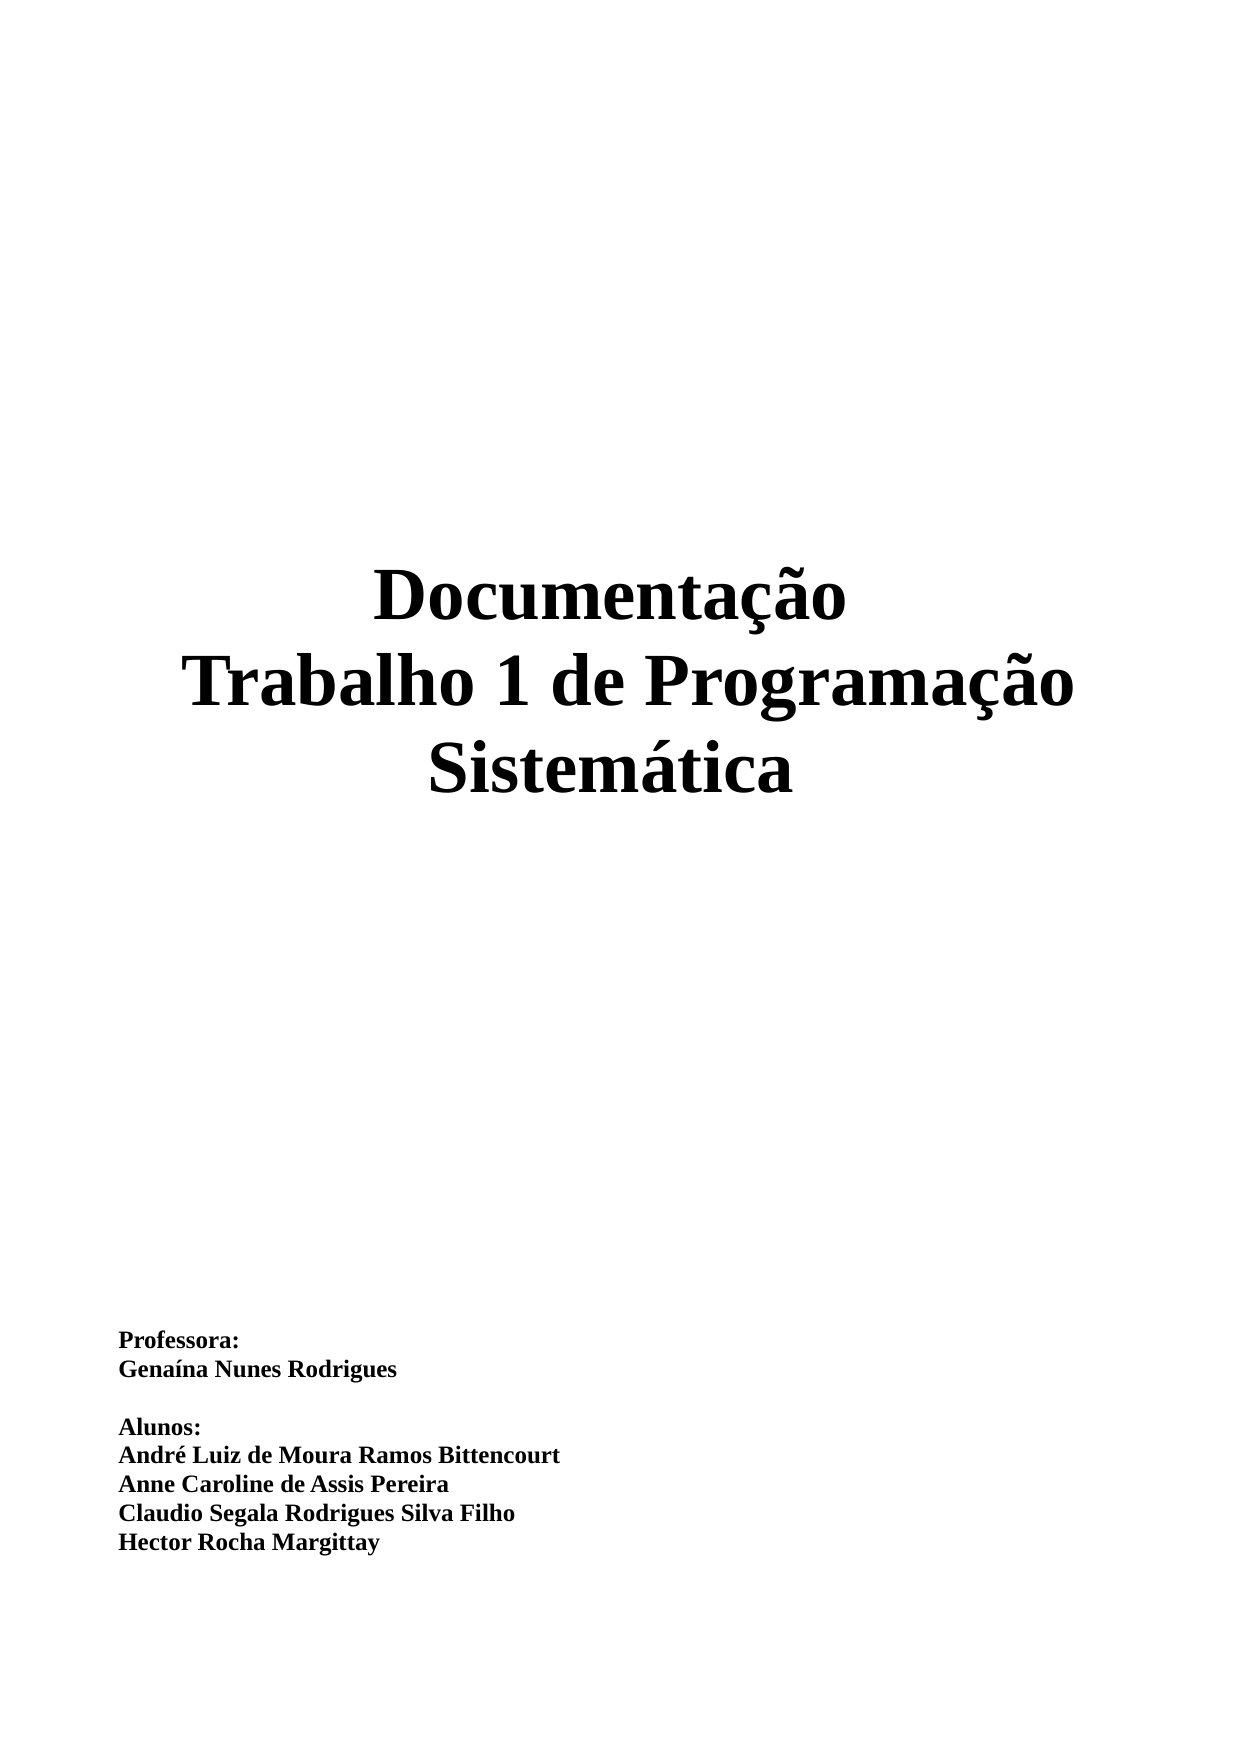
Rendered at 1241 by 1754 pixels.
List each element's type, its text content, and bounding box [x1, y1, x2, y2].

text André Luiz de Moura Ramos Bittencourt [118, 1441, 1122, 1469]
text Alunos: [118, 1412, 1122, 1441]
text Trabalho 1 de Programação Sistemática [118, 636, 1122, 808]
text Professora: [118, 1326, 1122, 1354]
text Hector Rocha Margittay [118, 1527, 1122, 1556]
text Documentação [118, 549, 1122, 636]
text Anne Caroline de Assis Pereira [118, 1469, 1122, 1498]
text Claudio Segala Rodrigues Silva Filho [118, 1498, 1122, 1527]
text Genaína Nunes Rodrigues [118, 1354, 1122, 1383]
